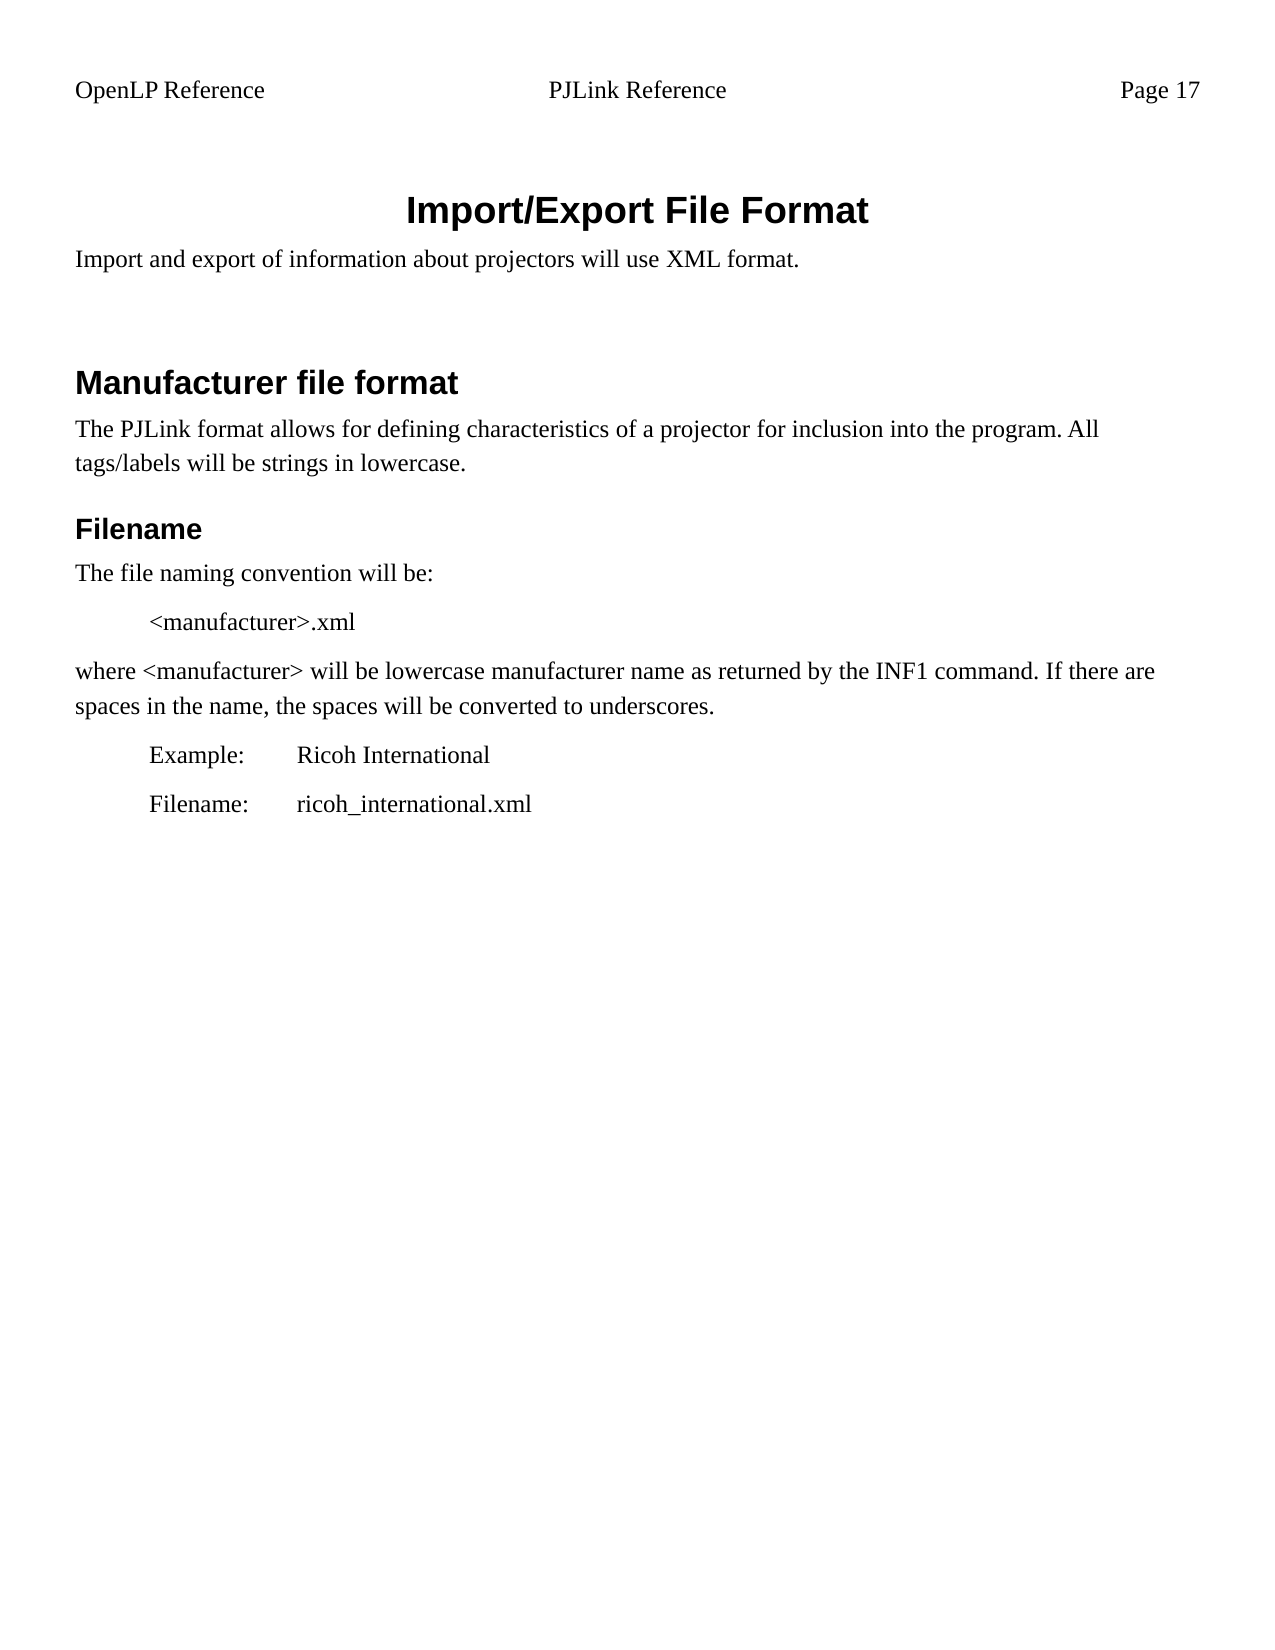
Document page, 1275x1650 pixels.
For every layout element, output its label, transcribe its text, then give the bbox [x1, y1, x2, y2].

text <manufacturer>.xml [75, 607, 1200, 636]
text The PJLink format allows for defining characteristics of a projector for inclusion into the program. All tags/labels will be strings in lowercase. [75, 414, 1200, 477]
text Example: Ricoh International [75, 740, 1200, 768]
subtitle Filename [75, 512, 1200, 546]
text Filename: ricoh_international.xml [75, 789, 1200, 818]
text Import and export of information about projectors will use XML format. [75, 244, 1200, 272]
subtitle Manufacturer file format [75, 363, 1200, 401]
subtitle Import/Export File Format [75, 187, 1200, 231]
text where <manufacturer> will be lowercase manufacturer name as returned by the INF1 command. If there are spaces in the name, the spaces will be converted to underscores. [75, 656, 1200, 719]
text The file naming convention will be: [75, 558, 1200, 587]
